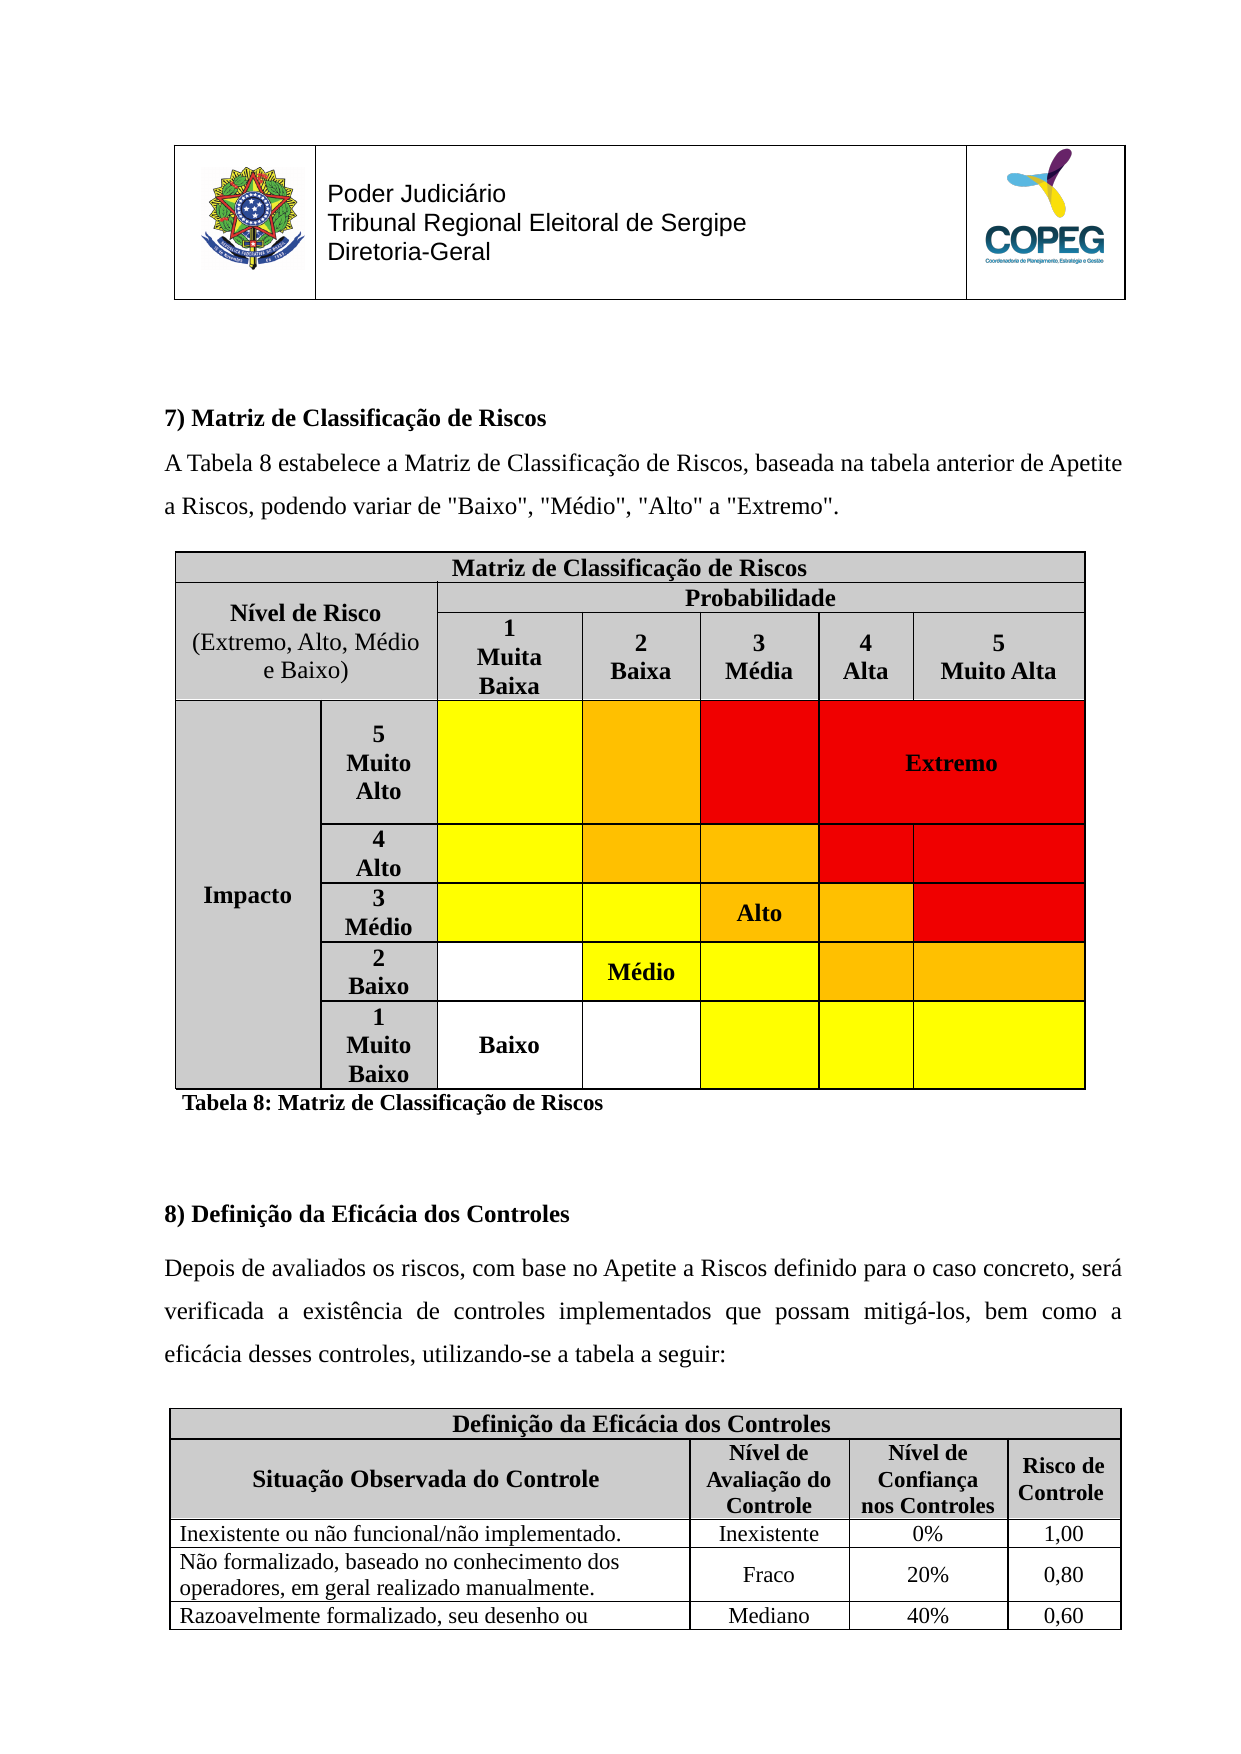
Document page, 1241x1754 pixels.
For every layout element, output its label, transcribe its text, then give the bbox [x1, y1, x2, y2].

table_cell Mediano [691, 1602, 849, 1628]
table_cell Não formalizado, baseado no conhecimento dos operadores, em geral realizado manualmente. [171, 1548, 689, 1601]
table_cell [438, 701, 582, 823]
table_cell [701, 701, 818, 823]
table_cell Impacto [176, 701, 320, 1088]
table_cell Nível de Confiança nos Controles [850, 1440, 1007, 1518]
picture [982, 145, 1109, 269]
table_cell [583, 701, 700, 823]
table_cell 2 Baixo [322, 943, 437, 1000]
text 8) Definição da Eficácia dos Controles [164, 1199, 1123, 1228]
table_cell 5 Muito Alta [914, 613, 1084, 699]
table_cell [820, 825, 913, 882]
table_cell Nível de Avaliação do Controle [691, 1440, 849, 1518]
table_cell [820, 1002, 913, 1088]
table_cell [438, 884, 582, 941]
table_header Definição da Eficácia dos Controles [171, 1409, 1120, 1438]
table_cell Extremo [820, 701, 1084, 823]
table_cell 0% [850, 1520, 1007, 1546]
text A Tabela 8 estabelece a Matriz de Classificação de Riscos, baseada na tabela anterior de Apetite a Riscos, podendo variar de "Baixo", "Médio", "Alto" a "Extremo". [164, 448, 1123, 520]
table_cell 2 Baixa [583, 613, 700, 699]
text 7) Matriz de Classificação de Riscos [164, 403, 1123, 431]
table_cell Fraco [691, 1548, 849, 1601]
table_cell [914, 884, 1084, 941]
table_cell [701, 825, 818, 882]
table_cell Nível de Risco (Extremo, Alto, Médio e Baixo) [176, 583, 437, 699]
table_cell [438, 825, 582, 882]
table_cell Alto [701, 884, 818, 941]
table_cell Inexistente [691, 1520, 849, 1546]
table_cell [820, 943, 913, 1000]
table_cell Probabilidade [438, 583, 1084, 612]
table_cell Médio [583, 943, 700, 1000]
table_cell 3 Média [701, 613, 818, 699]
table_cell 4 Alta [820, 613, 913, 699]
table_cell [701, 1002, 818, 1088]
table_cell 20% [850, 1548, 1007, 1601]
table_cell 1 Muito Baixo [322, 1002, 437, 1088]
table_cell [583, 884, 700, 941]
table_cell [914, 825, 1084, 882]
table_cell Situação Observada do Controle [171, 1440, 689, 1518]
text Depois de avaliados os riscos, com base no Apetite a Riscos definido para o caso concreto, será verificada a existência de controles implementados que possam mitigá-los, bem como a eficácia desses controles, utilizando-se a tabela a seguir: [164, 1253, 1123, 1368]
table_cell 0,60 [1009, 1602, 1120, 1628]
table_cell Risco de Controle [1009, 1440, 1120, 1518]
table_cell [701, 943, 818, 1000]
table_cell [438, 943, 582, 1000]
table_cell 40% [850, 1602, 1007, 1628]
table_cell 0,80 [1009, 1548, 1120, 1601]
table_cell [583, 825, 700, 882]
table_cell [914, 943, 1084, 1000]
table_cell [914, 1002, 1084, 1088]
table_cell Razoavelmente formalizado, seu desenho ou [171, 1602, 689, 1628]
table_cell [583, 1002, 700, 1088]
table_header Matriz de Classificação de Riscos [176, 553, 1084, 581]
table_cell Inexistente ou não funcional/não implementado. [171, 1520, 689, 1546]
table_cell 1 Muita Baixa [438, 613, 582, 699]
table_cell 3 Médio [322, 884, 437, 941]
table_cell 5 Muito Alto [322, 701, 437, 823]
text Tabela 8: Matriz de Classificação de Riscos [182, 1089, 1123, 1116]
table_cell [820, 884, 913, 941]
table_cell 1,00 [1009, 1520, 1120, 1546]
picture [201, 167, 305, 270]
table_cell 4 Alto [322, 825, 437, 882]
table_cell Baixo [438, 1002, 582, 1088]
